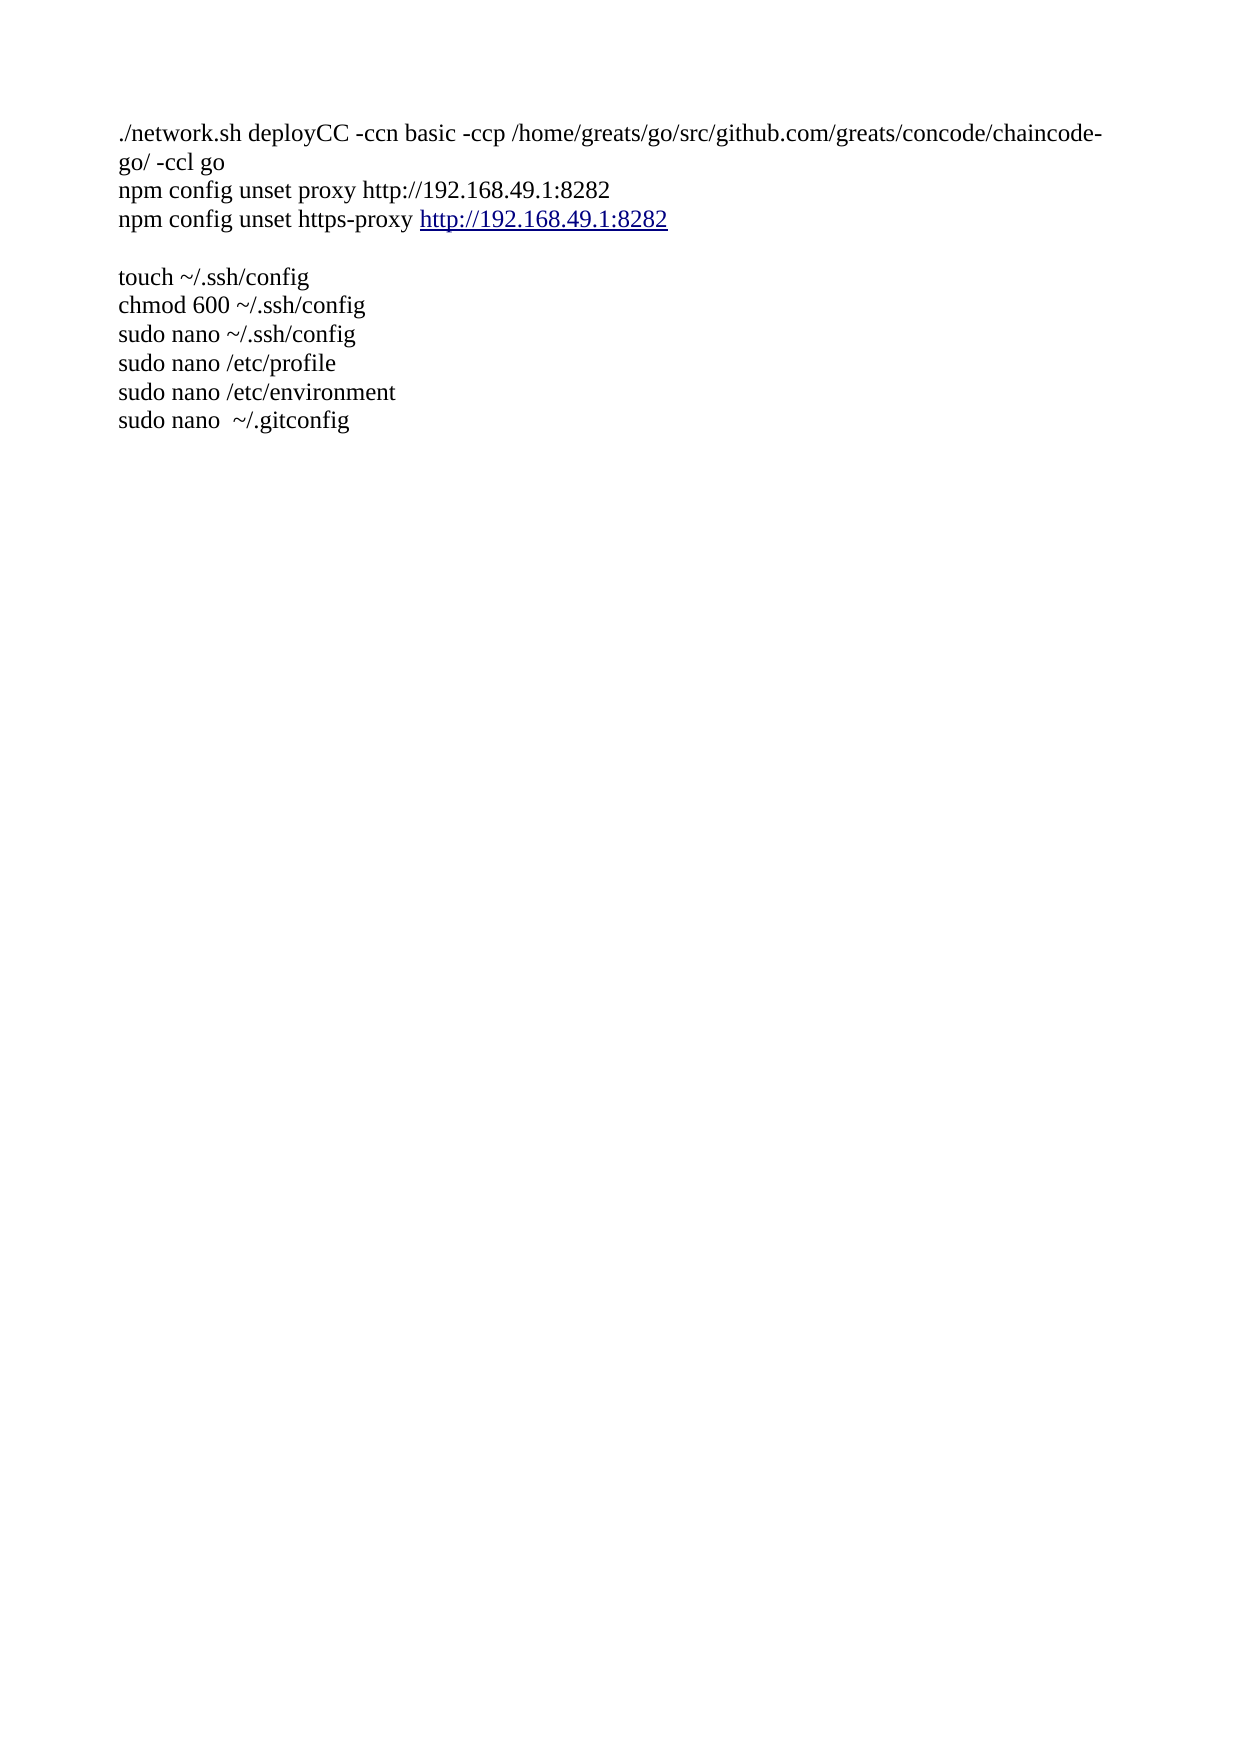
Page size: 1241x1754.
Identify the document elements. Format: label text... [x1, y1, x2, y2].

text ./network.sh deployCC -ccn basic -ccp /home/greats/go/src/github.com/greats/concode/chaincode-go/ -ccl go [118, 118, 1122, 176]
text npm config unset proxy http://192.168.49.1:8282 [118, 176, 1122, 204]
text touch ~/.ssh/config [118, 262, 1122, 291]
text sudo nano ~/.ssh/config [118, 319, 1122, 348]
text npm config unset https-proxy http://192.168.49.1:8282 [118, 204, 1122, 233]
text sudo nano ~/.gitconfig [118, 406, 1122, 434]
text sudo nano /etc/environment [118, 377, 1122, 406]
text sudo nano /etc/profile [118, 348, 1122, 377]
text chmod 600 ~/.ssh/config [118, 291, 1122, 319]
